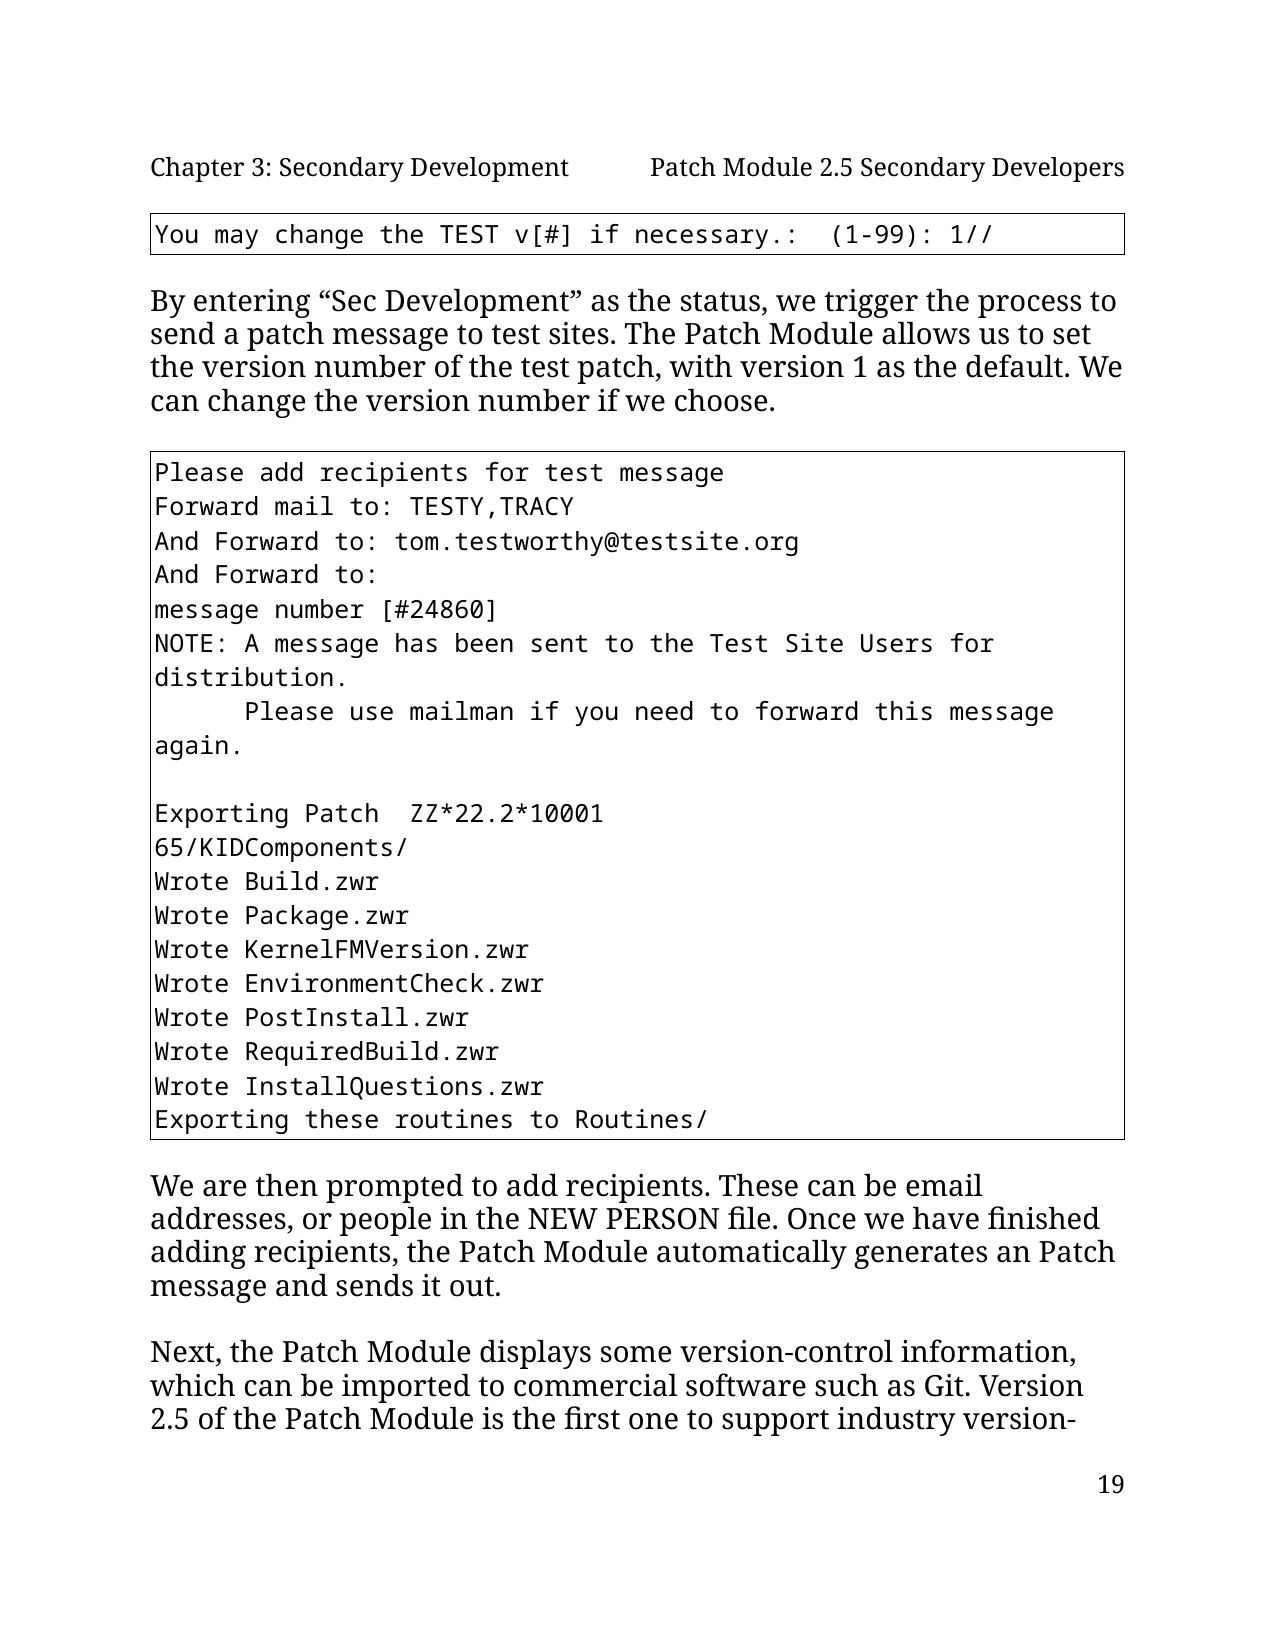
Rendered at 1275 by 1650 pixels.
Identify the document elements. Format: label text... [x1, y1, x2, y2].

text Wrote EnvironmentCheck.zwr [151, 962, 1124, 996]
text Wrote InstallQuestions.zwr [151, 1064, 1124, 1098]
text We are then prompted to add recipients. These can be email addresses, or people in the NEW PERSON file. Once we have finished adding recipients, the Patch Module automatically generates an Patch message and sends it out. [150, 1169, 1125, 1303]
text Please use mailman if you need to forward this message again. [151, 689, 1124, 762]
text And Forward to: tom.testworthy@testsite.org [151, 519, 1124, 553]
text Wrote KernelFMVersion.zwr [151, 928, 1124, 962]
text message number [#24860] [151, 587, 1124, 621]
text Exporting Patch ZZ*22.2*10001 [151, 792, 1124, 826]
text By entering “Sec Development” as the status, we trigger the process to send a patch message to test sites. The Patch Module allows us to set the version number of the test patch, with version 1 as the default. We can change the version number if we choose. [150, 284, 1125, 418]
text 65/KIDComponents/ [151, 826, 1124, 860]
text Exporting these routines to Routines/ [151, 1098, 1124, 1139]
text Forward mail to: TESTY,TRACY [151, 485, 1124, 519]
text NOTE: A message has been sent to the Test Site Users for distribution. [151, 621, 1124, 689]
text Wrote Package.zwr [151, 894, 1124, 928]
text Wrote PostInstall.zwr [151, 996, 1124, 1030]
text Please add recipients for test message [151, 452, 1124, 485]
text Next, the Patch Module displays some version-control information, which can be imported to commercial software such as Git. Version 2.5 of the Patch Module is the first one to support industry version- [150, 1336, 1125, 1436]
text Wrote Build.zwr [151, 860, 1124, 894]
text And Forward to: [151, 553, 1124, 587]
text You may change the TEST v[#] if necessary.: (1-99): 1// [151, 214, 1124, 254]
text Wrote RequiredBuild.zwr [151, 1030, 1124, 1064]
